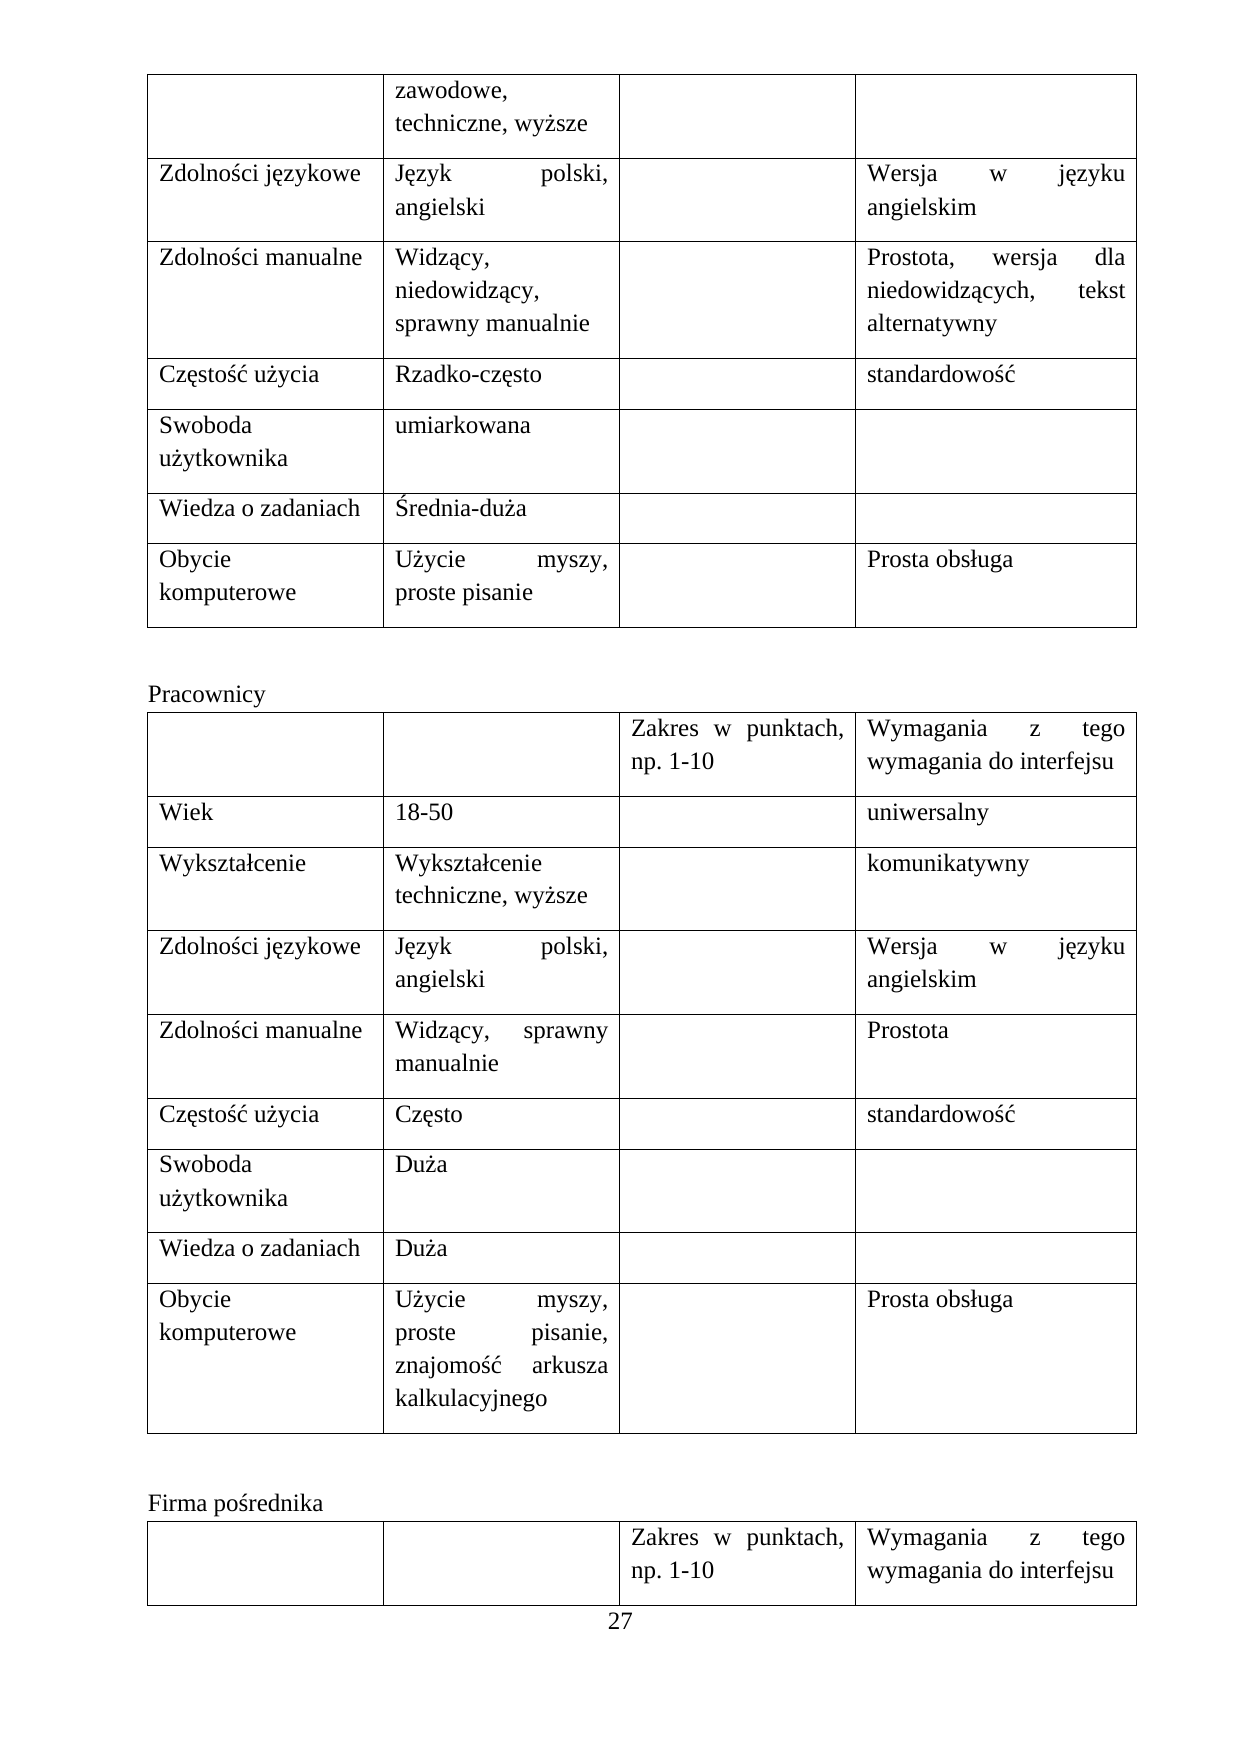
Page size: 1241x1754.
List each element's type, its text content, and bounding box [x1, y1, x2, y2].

table_header [148, 713, 383, 796]
table_cell Prostota, wersja dla niedowidzących, tekst alternatywny [856, 242, 1136, 358]
table_cell umiarkowana [384, 410, 619, 492]
table_cell Prosta obsługa [856, 544, 1136, 627]
table_cell [620, 1015, 855, 1098]
table_cell Użycie myszy, proste pisanie, znajomość arkusza kalkulacyjnego [384, 1284, 619, 1433]
table_header Wymagania z tego wymagania do interfejsu [856, 1522, 1136, 1604]
table_cell [856, 410, 1136, 492]
table_cell [620, 544, 855, 627]
table_header [384, 713, 619, 796]
table_cell [856, 75, 1136, 157]
table_cell uniwersalny [856, 797, 1136, 847]
table_cell Duża [384, 1233, 619, 1283]
table_cell Prosta obsługa [856, 1284, 1136, 1433]
table_cell Obycie komputerowe [148, 544, 383, 627]
table_cell [856, 494, 1136, 543]
table_cell [620, 75, 855, 157]
table_cell Widzący, sprawny manualnie [384, 1015, 619, 1098]
table_cell Częstość użycia [148, 359, 383, 409]
table_cell [620, 410, 855, 492]
table_cell Użycie myszy, proste pisanie [384, 544, 619, 627]
table_cell [620, 797, 855, 847]
table_cell Zdolności manualne [148, 242, 383, 358]
table_cell [856, 1150, 1136, 1232]
table_cell [620, 1099, 855, 1148]
table_header Wymagania z tego wymagania do interfejsu [856, 713, 1136, 796]
table_cell 18-50 [384, 797, 619, 847]
table_cell Zdolności językowe [148, 159, 383, 241]
table_cell zawodowe, techniczne, wyższe [384, 75, 619, 157]
table_cell Wersja w języku angielskim [856, 159, 1136, 241]
table_cell [620, 1284, 855, 1433]
table_cell Wersja w języku angielskim [856, 931, 1136, 1014]
table_cell Widzący, niedowidzący, sprawny manualnie [384, 242, 619, 358]
table_cell [620, 494, 855, 543]
table_cell Częstość użycia [148, 1099, 383, 1148]
table_header Zakres w punktach, np. 1-10 [620, 713, 855, 796]
table_cell [620, 1233, 855, 1283]
table_cell Wiek [148, 797, 383, 847]
table_cell Wykształcenie [148, 848, 383, 930]
table_header Zakres w punktach, np. 1-10 [620, 1522, 855, 1604]
table_cell Rzadko-często [384, 359, 619, 409]
table_cell Wiedza o zadaniach [148, 494, 383, 543]
table_cell Swoboda użytkownika [148, 1150, 383, 1232]
table_cell Język polski, angielski [384, 159, 619, 241]
table_cell Wykształcenie techniczne, wyższe [384, 848, 619, 930]
table_cell Prostota [856, 1015, 1136, 1098]
table_cell komunikatywny [856, 848, 1136, 930]
table_header [384, 1522, 619, 1604]
subtitle Pracownicy [148, 679, 1093, 708]
table_cell Średnia-duża [384, 494, 619, 543]
table_cell Obycie komputerowe [148, 1284, 383, 1433]
table_cell standardowość [856, 359, 1136, 409]
table_cell Zdolności manualne [148, 1015, 383, 1098]
subtitle Firma pośrednika [148, 1488, 1093, 1516]
table_cell [620, 1150, 855, 1232]
table_cell [620, 242, 855, 358]
table_cell Język polski, angielski [384, 931, 619, 1014]
table_cell Duża [384, 1150, 619, 1232]
table_cell [620, 848, 855, 930]
table_header [148, 1522, 383, 1604]
table_cell Wiedza o zadaniach [148, 1233, 383, 1283]
table_cell [620, 159, 855, 241]
table_cell [620, 359, 855, 409]
table_cell [620, 931, 855, 1014]
table_cell Często [384, 1099, 619, 1148]
table_cell Swoboda użytkownika [148, 410, 383, 492]
table_cell Zdolności językowe [148, 931, 383, 1014]
table_cell standardowość [856, 1099, 1136, 1148]
table_cell [148, 75, 383, 157]
table_cell [856, 1233, 1136, 1283]
